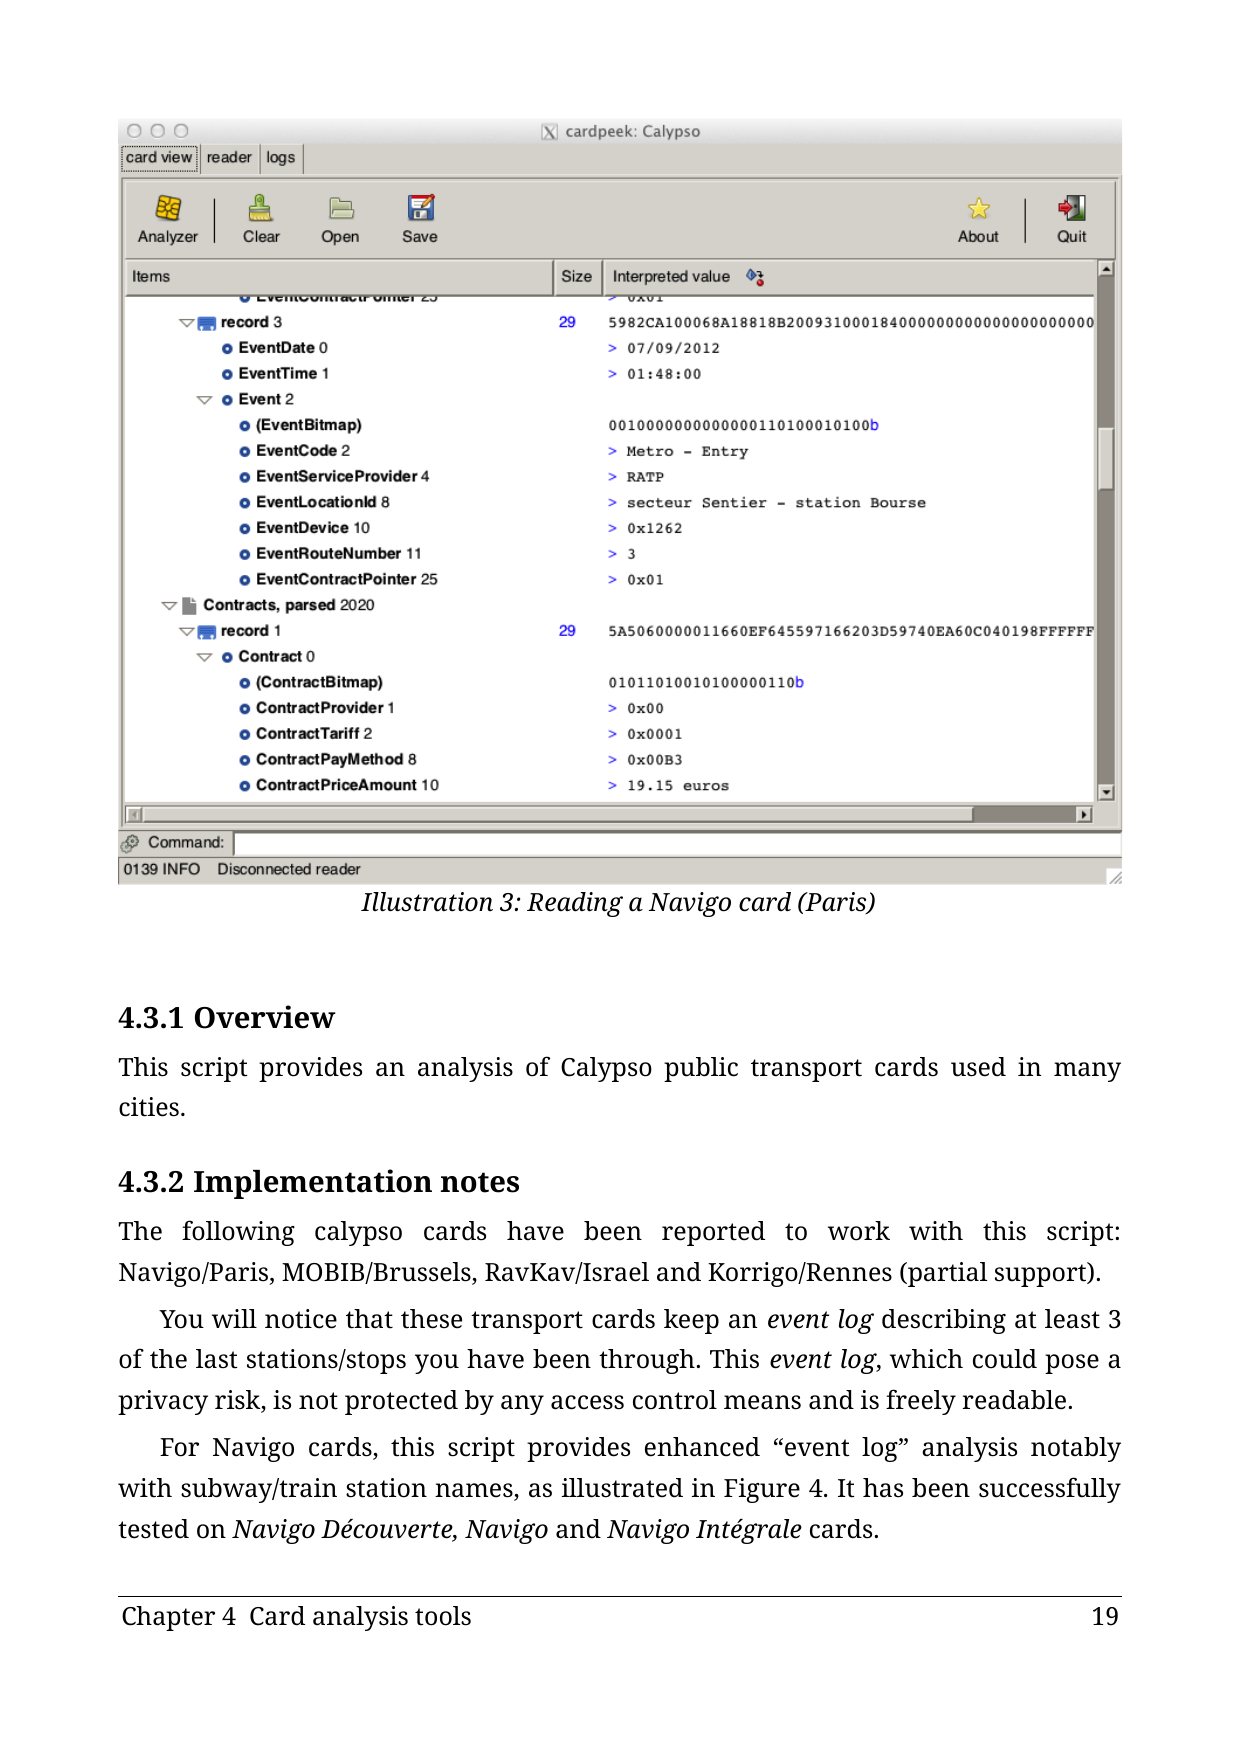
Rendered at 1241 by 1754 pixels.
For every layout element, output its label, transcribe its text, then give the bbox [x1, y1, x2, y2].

text The following calypso cards have been reported to work with this script: Navigo/Paris, MOBIB/Brussels, RavKav/Israel and Korrigo/Rennes (partial support). [118, 1214, 1122, 1289]
text For Navigo cards, this script provides enhanced “event log” analysis notably with subway/train station names, as illustrated in Figure 4. It has been successfully tested on Navigo Découverte, Navigo and Navigo Intégrale cards. [118, 1430, 1122, 1546]
text You will notice that these transport cards keep an event log describing at least 3 of the last stations/stops you have been through. This event log, which could pose a privacy risk, is not protected by any access control means and is freely readable. [118, 1301, 1122, 1417]
subtitle Implementation notes [118, 1162, 1122, 1201]
picture [118, 118, 1123, 885]
text Illustration 3: Reading a Navigo card (Paris) [118, 885, 1122, 919]
text This script provides an analysis of Calypso public transport cards used in many cities. [118, 1049, 1122, 1124]
subtitle Overview [118, 997, 1122, 1037]
